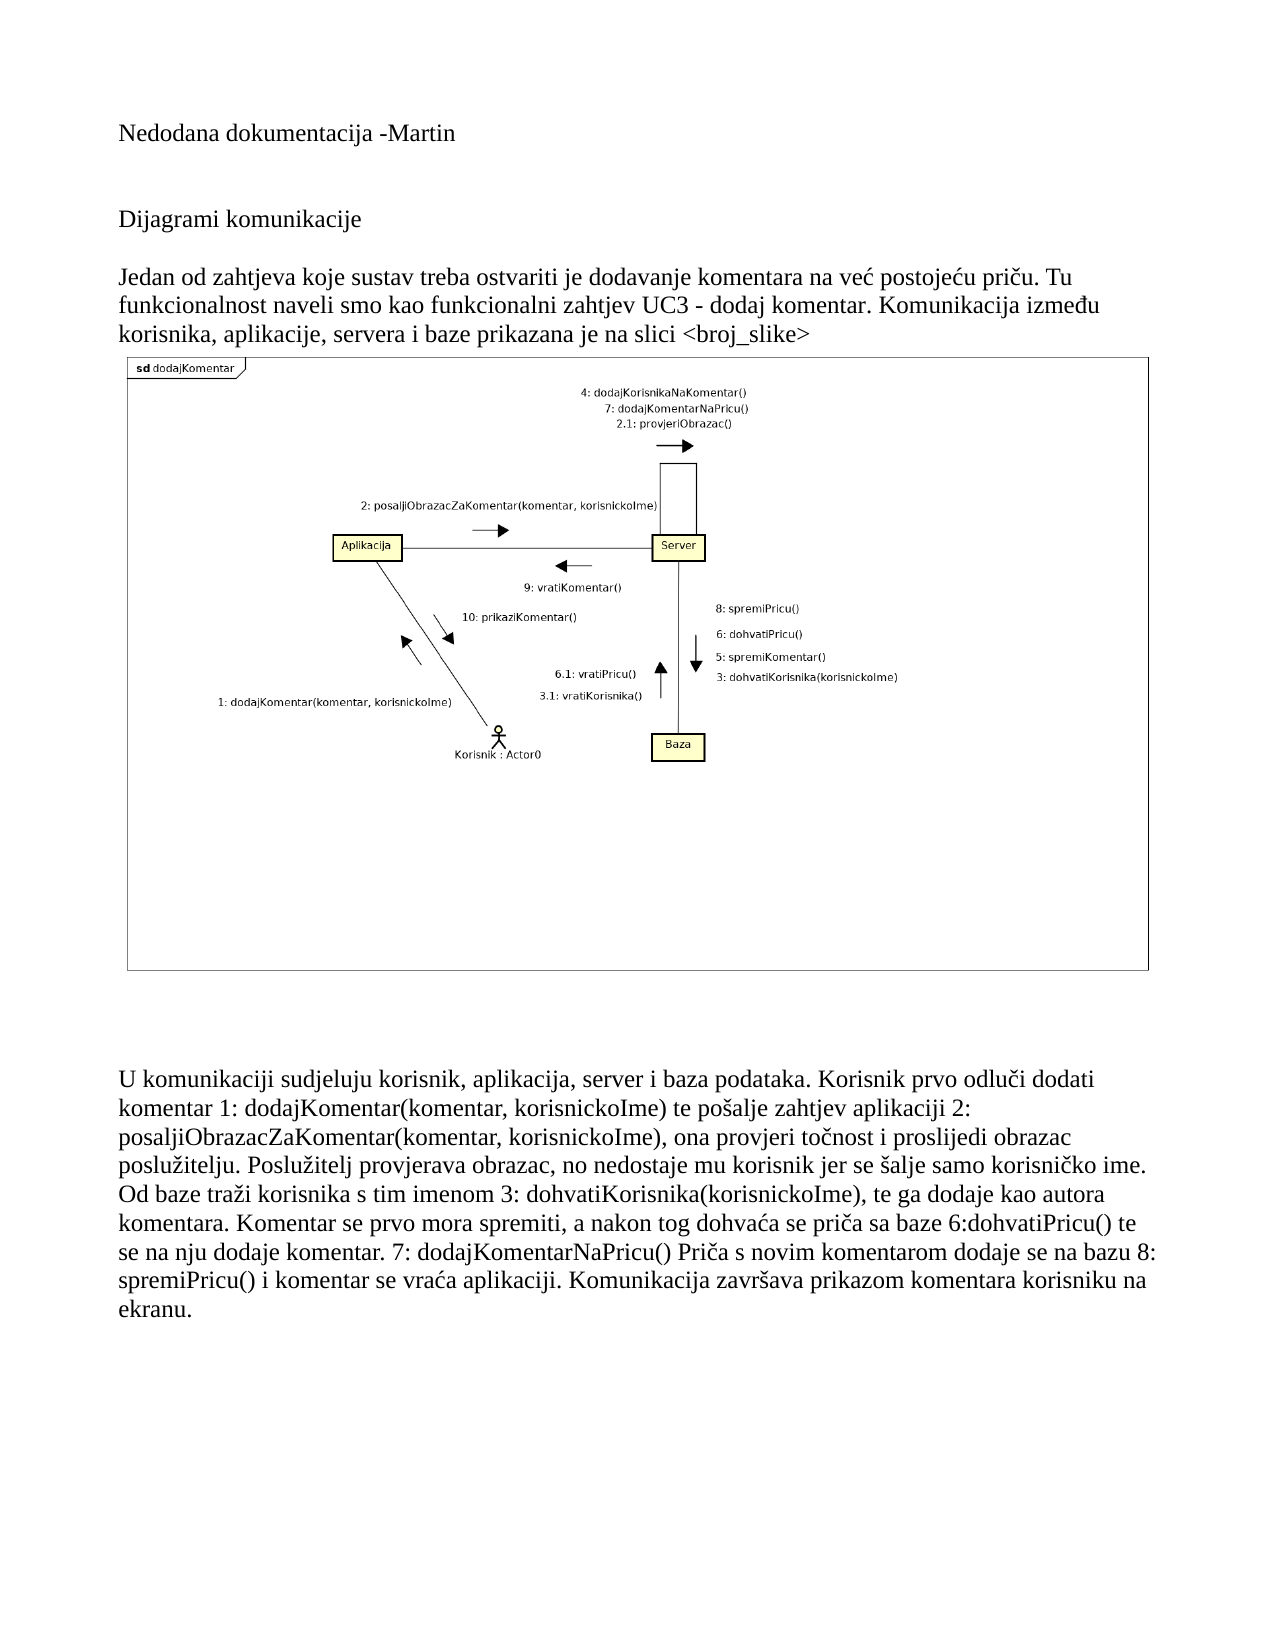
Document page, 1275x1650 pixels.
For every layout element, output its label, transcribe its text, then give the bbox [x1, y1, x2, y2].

text Jedan od zahtjeva koje sustav treba ostvariti je dodavanje komentara na već postojeću priču. Tu funkcionalnost naveli smo kao funkcionalni zahtjev UC3 - dodaj komentar. Komunikacija između korisnika, aplikacije, servera i baze prikazana je na slici <broj_slike> [118, 262, 1157, 348]
text U komunikaciji sudjeluju korisnik, aplikacija, server i baza podataka. Korisnik prvo odluči dodati komentar 1: dodajKomentar(komentar, korisnickoIme) te pošalje zahtjev aplikaciji 2: posaljiObrazacZaKomentar(komentar, korisnickoIme), ona provjeri točnost i proslijedi obrazac poslužitelju. Poslužitelj provjerava obrazac, no nedostaje mu korisnik jer se šalje samo korisničko ime. Od baze traži korisnika s tim imenom 3: dohvatiKorisnika(korisnickoIme), te ga dodaje kao autora komentara. Komentar se prvo mora spremiti, a nakon tog dohvaća se priča sa baze 6:dohvatiPricu() te se na nju dodaje komentar. 7: dodajKomentarNaPricu() Priča s novim komentarom dodaje se na bazu 8: spremiPricu() i komentar se vraća aplikaciji. Komunikacija završava prikazom komentara korisniku na ekranu. [118, 1064, 1157, 1323]
text Nedodana dokumentacija -Martin [118, 118, 1157, 147]
text Dijagrami komunikacije [118, 204, 1157, 233]
picture [118, 348, 1157, 978]
